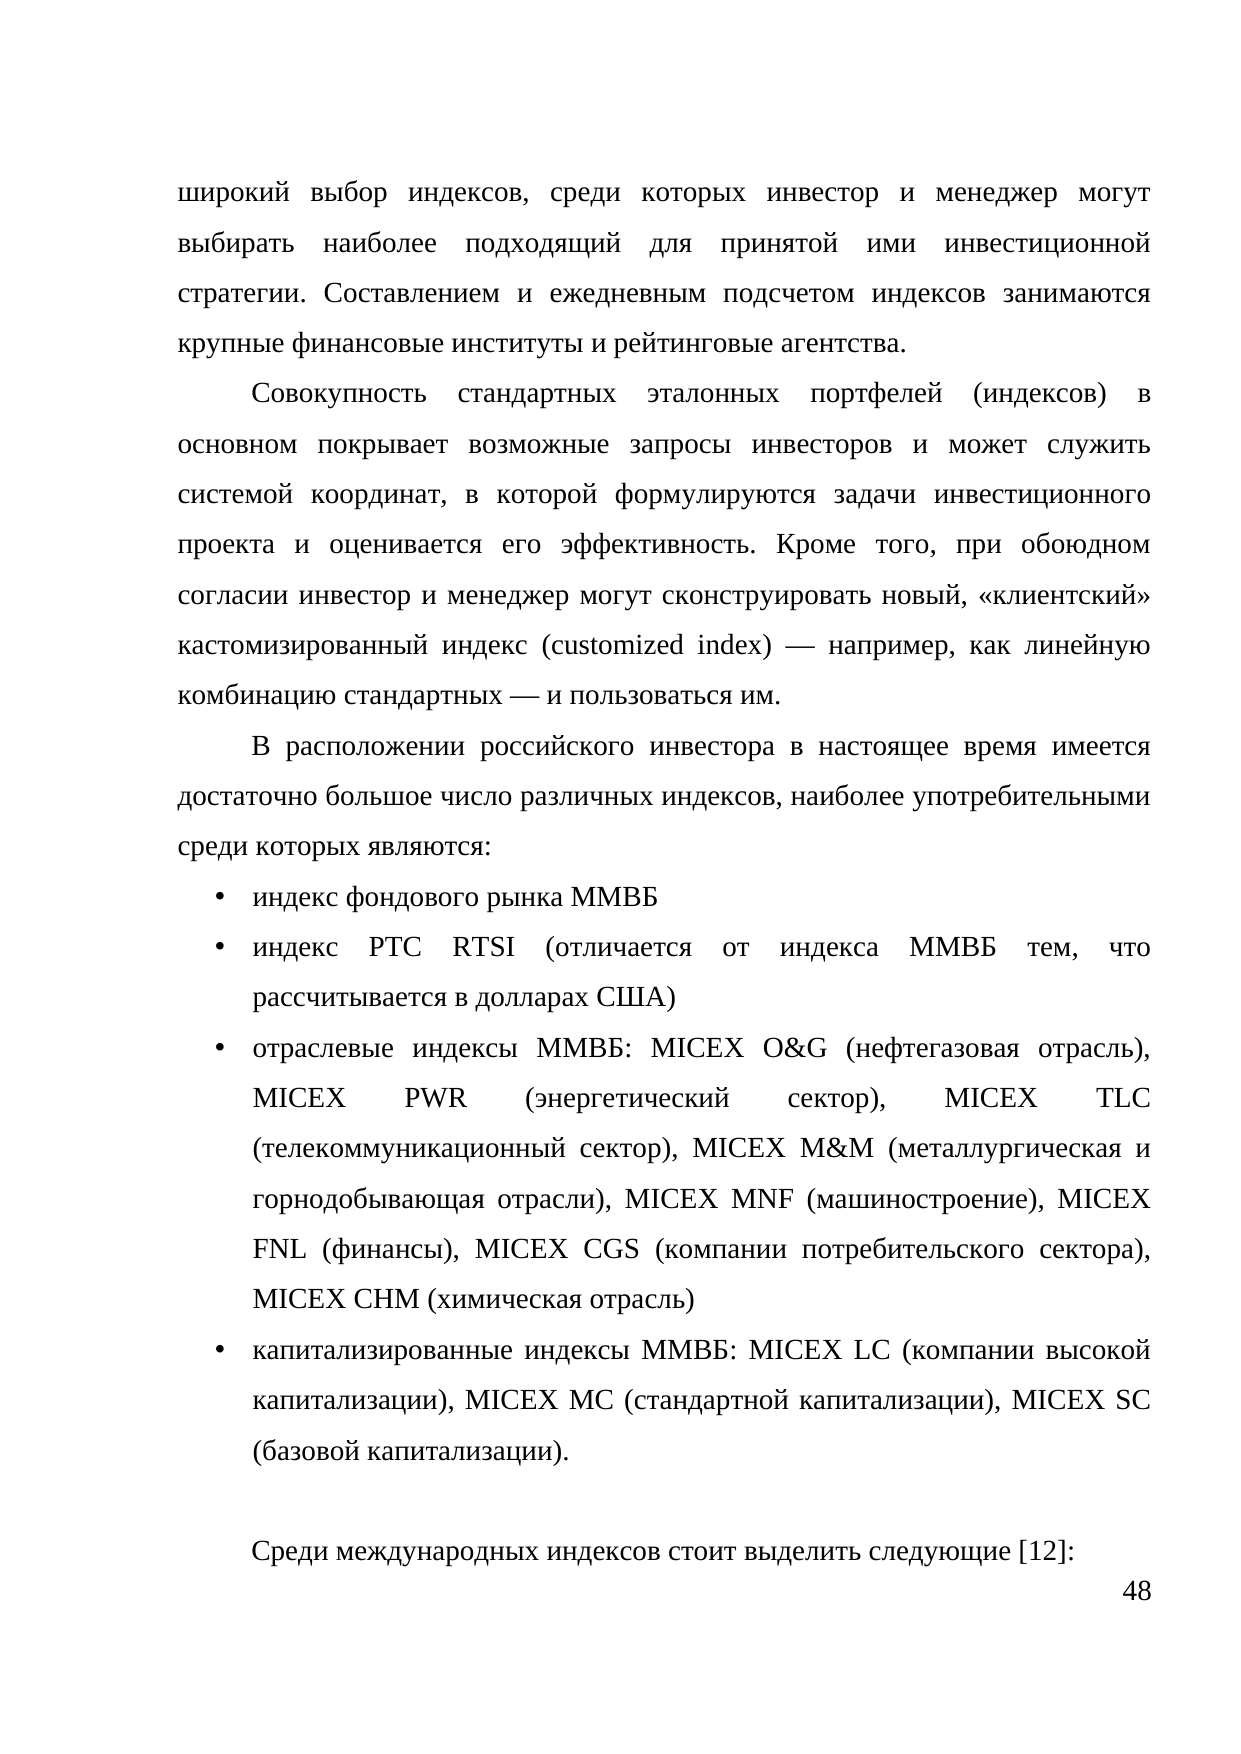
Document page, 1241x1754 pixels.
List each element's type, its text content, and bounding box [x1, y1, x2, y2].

list отраслевые индексы ММВБ: MICEX O&G (нефтегазовая отрасль), MICEX PWR (энергетический сектор), MICEX TLC (телекоммуникационный сектор), MICEX M&M (металлургическая и горнодобывающая отрасли), MICEX MNF (машиностроение), MICEX FNL (финансы), MICEX CGS (компании потребительского сектора), MICEX CHM (химическая отрасль) [215, 1030, 1152, 1315]
list индекс РТС RTSI (отличается от индекса ММВБ тем, что рассчитывается в долларах США) [215, 929, 1152, 1013]
list капитализированные индексы ММВБ: MICEX LC (компании высокой капитализации), MICEX MC (стандартной капитализации), MICEX SC (базовой капитализации). [215, 1332, 1152, 1466]
text Среди международных индексов стоит выделить следующие [12]: [177, 1533, 1152, 1567]
text В расположении российского инвестора в настоящее время имеется достаточно большое число различных индексов, наиболее употребительными среди которых являются: [177, 728, 1152, 862]
text Совокупность стандартных эталонных портфелей (индексов) в основном покрывает возможные запросы инвесторов и может служить системой координат, в которой формулируются задачи инвестиционного проекта и оценивается его эффективность. Кроме того, при обоюдном согласии инвестор и менеджер могут сконструировать новый, «клиентский» кастомизированный индекс (customized index) — например, как линейную комбинацию стандартных — и пользоваться им. [177, 376, 1152, 711]
text широкий выбор индексов, среди которых инвестор и менеджер могут выбирать наиболее подходящий для принятой ими инвестиционной стратегии. Составлением и ежедневным подсчетом индексов занимаются крупные финансовые институты и рейтинговые агентства. [177, 174, 1152, 359]
list индекс фондового рынка ММВБ [215, 879, 1152, 912]
